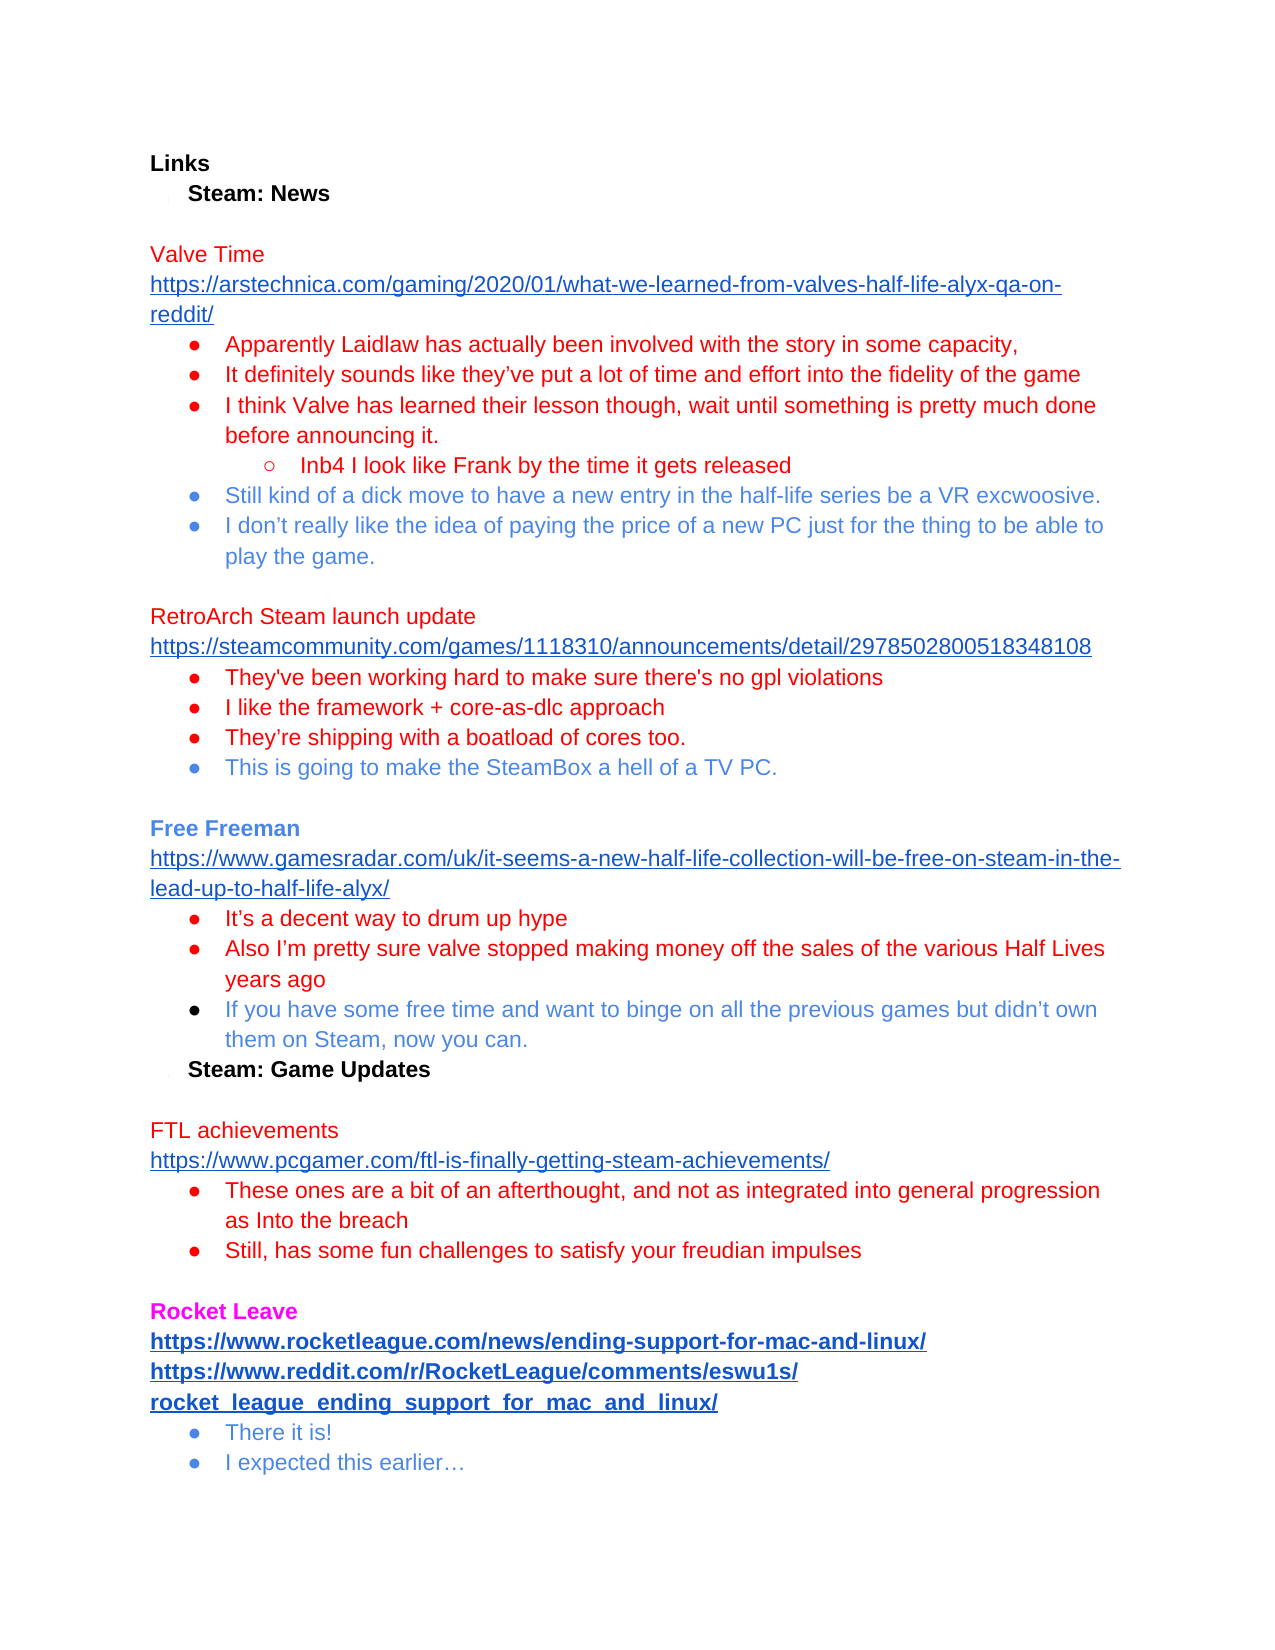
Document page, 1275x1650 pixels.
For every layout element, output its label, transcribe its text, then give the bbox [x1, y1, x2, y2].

text https://www.pcgamer.com/ftl-is-finally-getting-steam-achievements/ [150, 1147, 1125, 1173]
list They've been working hard to make sure there's no gpl violations [187, 663, 1125, 690]
text https://www.rocketleague.com/news/ending-support-for-mac-and-linux/ [150, 1328, 1125, 1354]
list Still kind of a dick move to have a new entry in the half-life series be a VR excwoosive. [187, 482, 1125, 509]
list It definitely sounds like they’ve put a lot of time and effort into the fidelity of the game [187, 361, 1125, 388]
text Rocket Leave [150, 1298, 1125, 1324]
list I like the framework + core-as-dlc approach [187, 694, 1125, 720]
text Steam: Game Updates [150, 1056, 1125, 1083]
list I expected this earlier… [187, 1449, 1125, 1475]
list There it is! [187, 1419, 1125, 1445]
text Valve Time [150, 241, 1125, 267]
text Free Freeman [150, 814, 1125, 841]
text https://www.gamesradar.com/uk/it-seems-a-new-half-life-collection-will-be-free-on-steam-in-the-lead-up-to-half-life-alyx/ [150, 845, 1125, 901]
list It’s a decent way to drum up hype [187, 905, 1125, 932]
list Still, has some fun challenges to satisfy your freudian impulses [187, 1237, 1125, 1264]
text https://steamcommunity.com/games/1118310/announcements/detail/2978502800518348108 [150, 633, 1125, 660]
text Links [150, 150, 1125, 176]
list Also I’m pretty sure valve stopped making money off the sales of the various Half Lives years ago [187, 935, 1125, 992]
list These ones are a bit of an afterthought, and not as integrated into general progression as Into the breach [187, 1177, 1125, 1234]
text FTL achievements [150, 1117, 1125, 1143]
text RetroArch Steam launch update [150, 603, 1125, 629]
list If you have some free time and want to binge on all the previous games but didn’t own them on Steam, now you can. [187, 996, 1125, 1052]
text Steam: News [150, 180, 1125, 207]
list I think Valve has learned their lesson though, wait until something is pretty much done before announcing it. [187, 392, 1125, 448]
list This is going to make the SteamBox a hell of a TV PC. [187, 754, 1125, 781]
text https://arstechnica.com/gaming/2020/01/what-we-learned-from-valves-half-life-alyx-qa-on-reddit/ [150, 271, 1125, 327]
list Inb4 I look like Frank by the time it gets released [262, 452, 1125, 478]
list Apparently Laidlaw has actually been involved with the story in some capacity, [187, 331, 1125, 358]
list They’re shipping with a boatload of cores too. [187, 724, 1125, 750]
list I don’t really like the idea of paying the price of a new PC just for the thing to be able to play the game. [187, 512, 1125, 569]
text https://www.reddit.com/r/RocketLeague/comments/eswu1s/rocket_league_ending_support_for_mac_and_linux/ [150, 1358, 1125, 1415]
